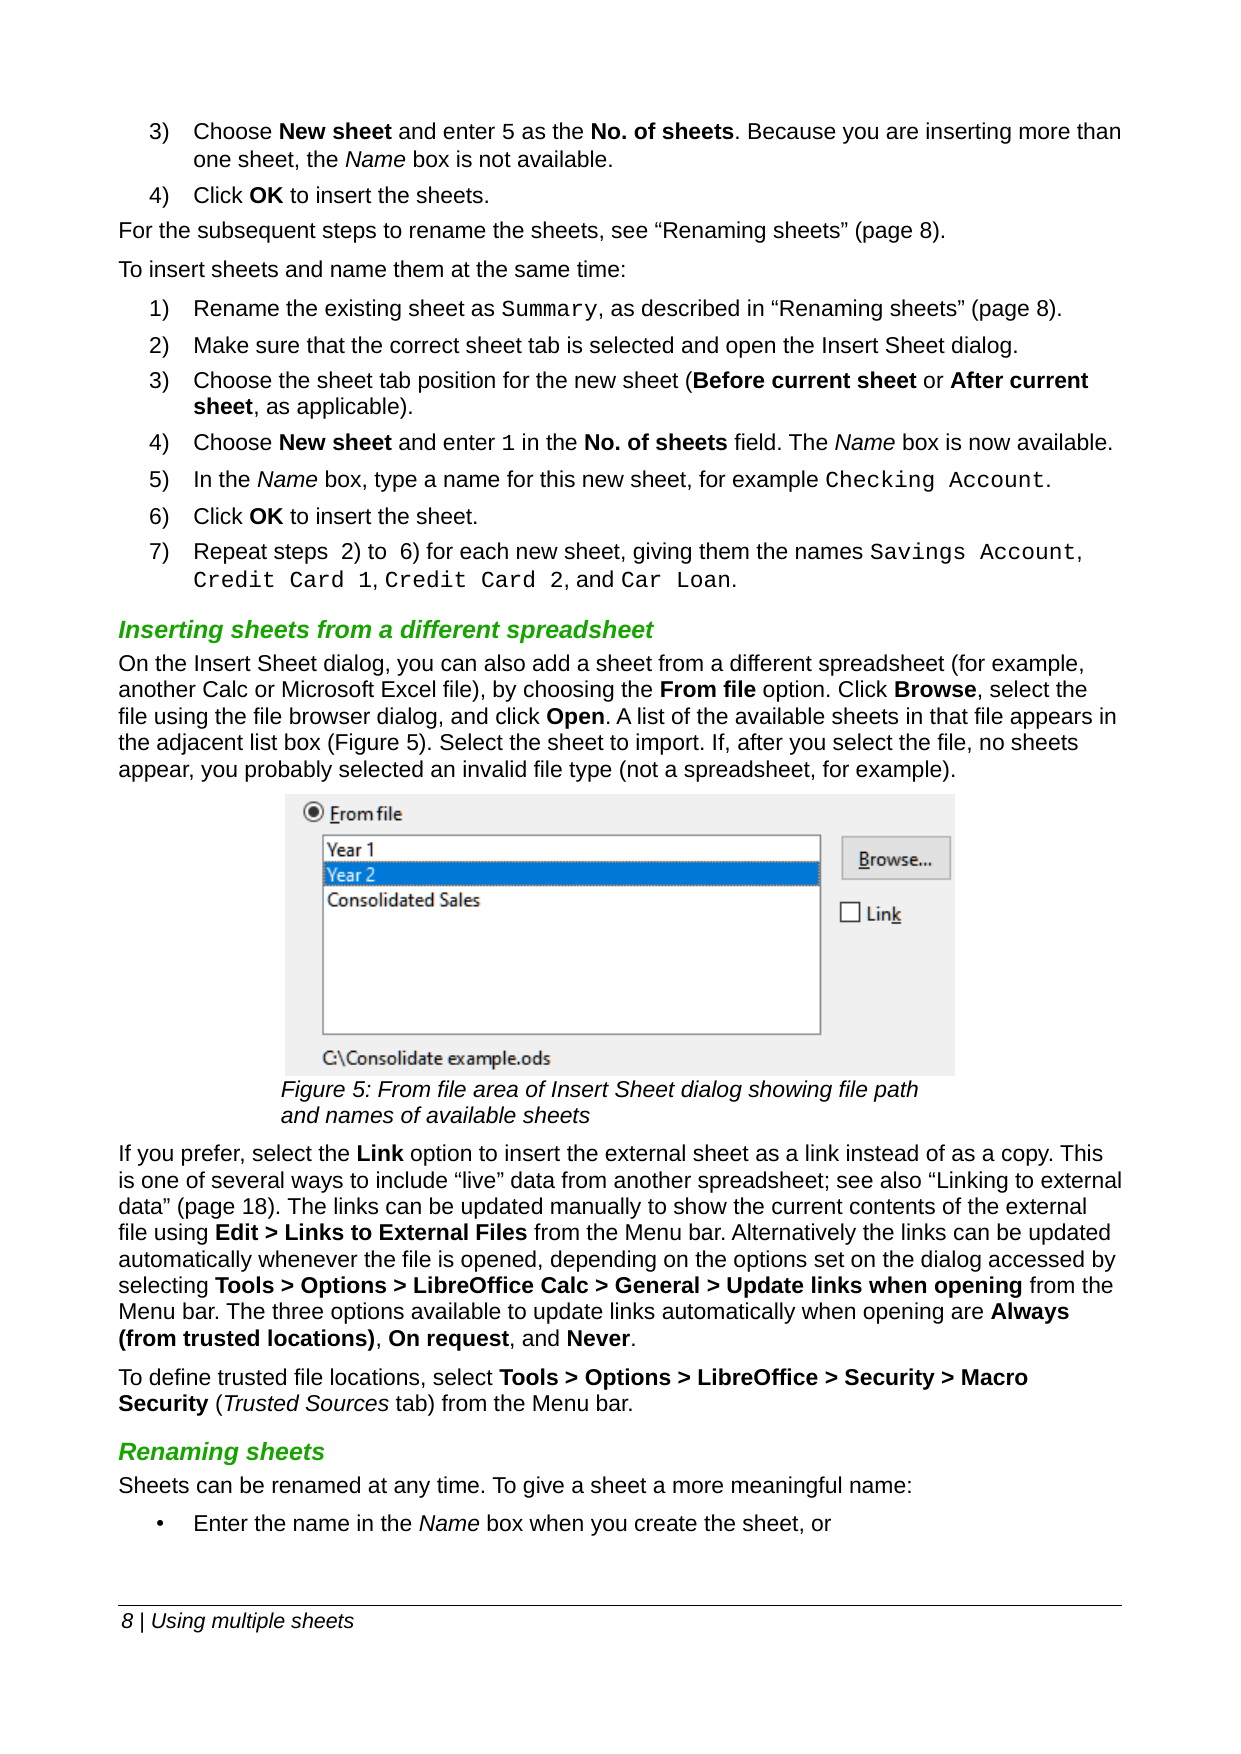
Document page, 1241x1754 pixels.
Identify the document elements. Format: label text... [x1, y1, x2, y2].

list Rename the existing sheet as Summary, as described in “Renaming sheets” (page 8). [169, 294, 1122, 323]
list Repeat steps 2 to 6 for each new sheet, giving them the names Savings Account, Credit Card 1, Credit Card 2, and Car Loan. [169, 538, 1122, 595]
picture [285, 794, 956, 1076]
list Choose the sheet tab position for the new sheet (Before current sheet or After current sheet, as applicable). [169, 367, 1122, 420]
text On the Insert Sheet dialog, you can also add a sheet from a different spreadsheet (for example, another Calc or Microsoft Excel file), by choosing the From file option. Click Browse, select the file using the file browser dialog, and click Open. A list of the available sheets in that file appears in the adjacent list box (Figure 5). Select the sheet to import. If, after you select the file, no sheets appear, you probably selected an invalid file type (not a spreadsheet, for example). [118, 650, 1122, 782]
list Click OK to insert the sheet. [169, 503, 1122, 529]
list Enter the name in the Name box when you create the sheet, or [156, 1510, 1122, 1537]
subtitle Renaming sheets [118, 1437, 1122, 1466]
list In the Name box, type a name for this new sheet, for example Checking Account. [169, 466, 1122, 494]
list Sheets can be renamed at any time. To give a sheet a more meaningful name: [118, 1472, 1122, 1498]
text If you prefer, select the Link option to insert the external sheet as a link instead of as a copy. This is one of several ways to include “live” data from another spreadsheet; see also “Linking to external data” (page 18). The links can be updated manually to show the current contents of the external file using Edit > Links to External Files from the Menu bar. Alternatively the links can be updated automatically whenever the file is opened, depending on the options set on the dialog accessed by selecting Tools > Options > LibreOffice Calc > General > Update links when opening from the Menu bar. The three options available to update links automatically when opening are Always (from trusted locations), On request, and Never. [118, 1140, 1122, 1351]
text To define trusted file locations, select Tools > Options > LibreOffice > Security > Macro Security (Trusted Sources tab) from the Menu bar. [118, 1363, 1122, 1416]
text For the subsequent steps to rename the sheets, see “Renaming sheets” (page 8). [118, 217, 1122, 243]
list Click OK to insert the sheets. [169, 182, 1122, 208]
list Make sure that the correct sheet tab is selected and open the Insert Sheet dialog. [169, 332, 1122, 358]
subtitle Inserting sheets from a different spreadsheet [118, 615, 1122, 644]
text Figure 5: From file area of Insert Sheet dialog showing file path and names of available sheets [281, 794, 959, 1128]
list Choose New sheet and enter 5 as the No. of sheets. Because you are inserting more than one sheet, the Name box is not available. [169, 118, 1122, 173]
list To insert sheets and name them at the same time: [118, 256, 1122, 282]
list Choose New sheet and enter 1 in the No. of sheets field. The Name box is now available. [169, 428, 1122, 457]
